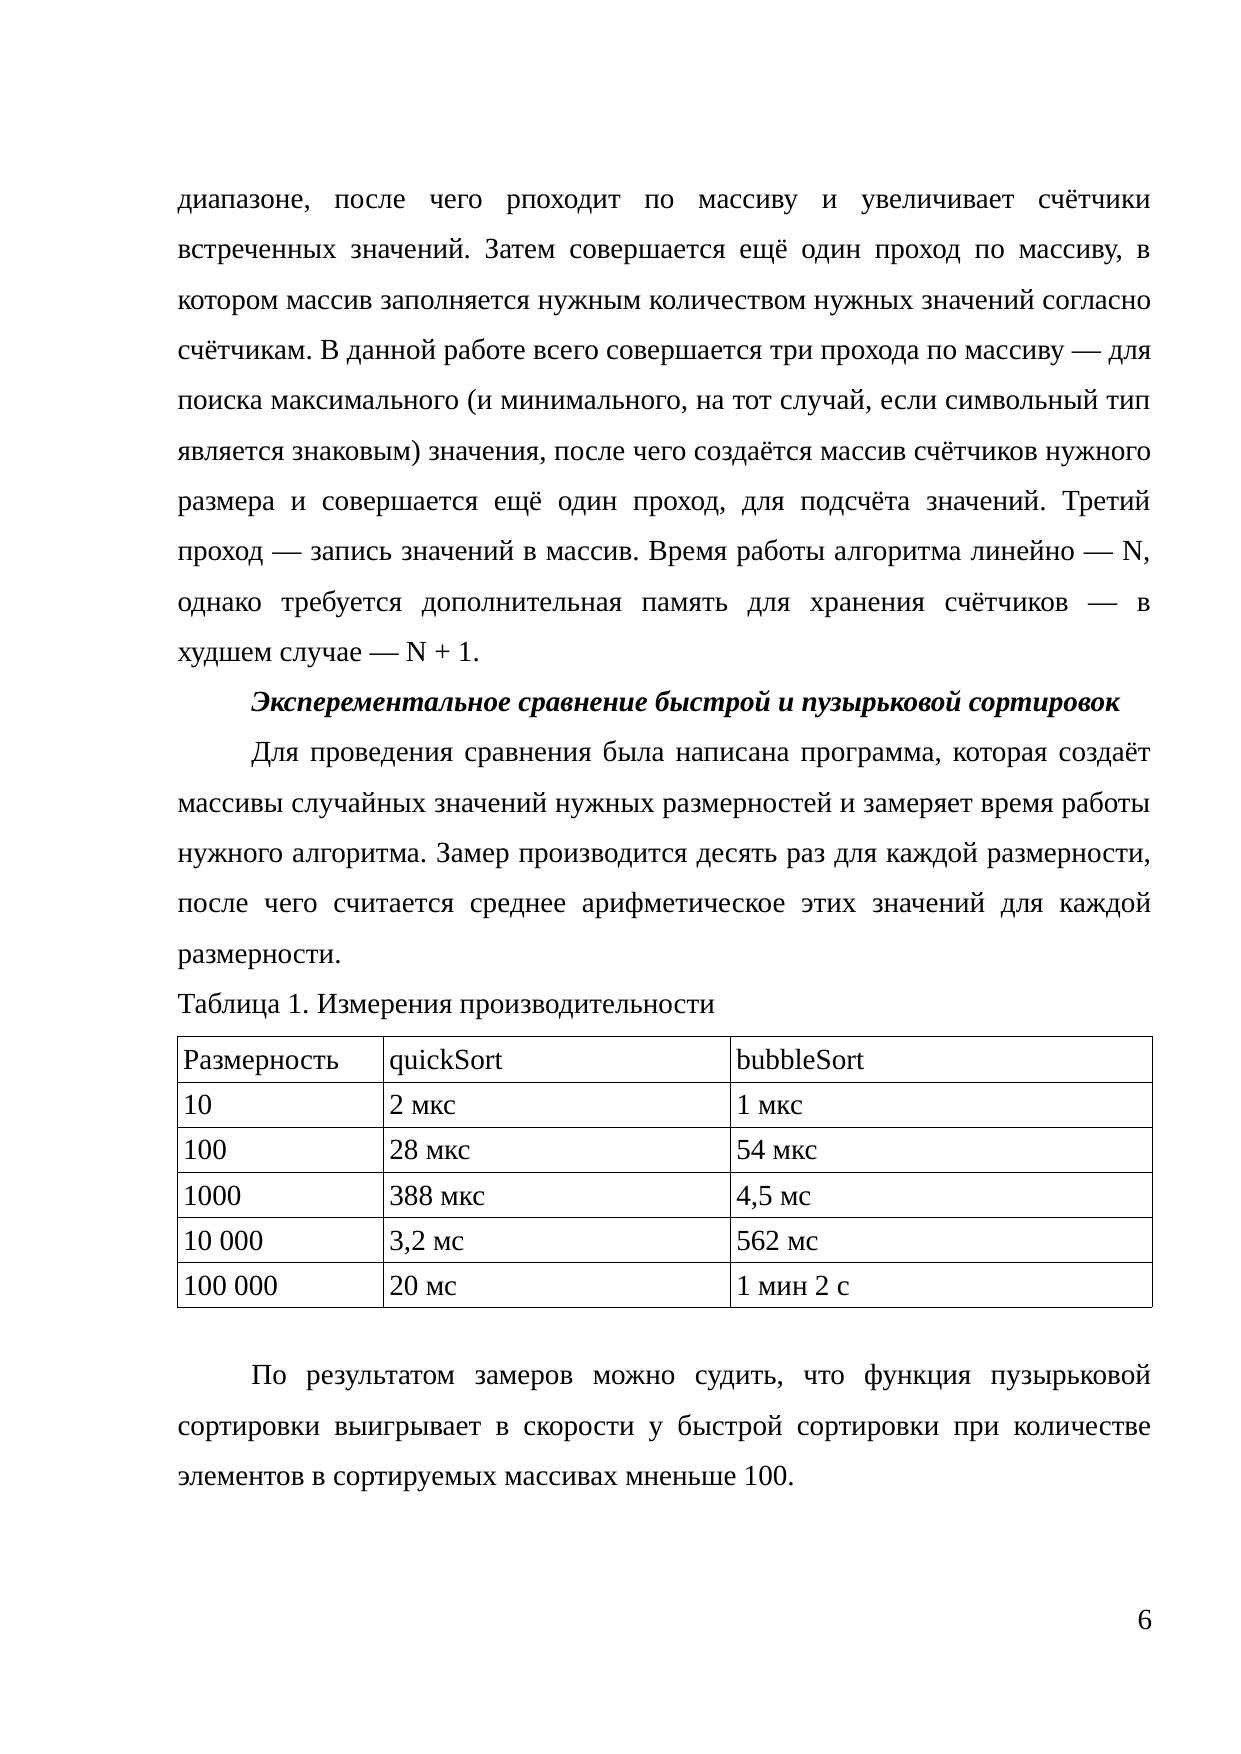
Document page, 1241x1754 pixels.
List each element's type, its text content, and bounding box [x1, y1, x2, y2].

table_cell 10 000 [178, 1218, 383, 1262]
table_cell 1000 [178, 1173, 383, 1217]
text Таблица 1. Измерения производительности [177, 986, 1152, 1020]
table_header Размерность [178, 1037, 383, 1082]
table_cell 28 мкс [384, 1128, 730, 1172]
text диапазоне, после чего рпоходит по массиву и увеличивает счётчики встреченных значений. Затем совершается ещё один проход по массиву, в котором массив заполняется нужным количеством нужных значений согласно счётчикам. В данной работе всего совершается три прохода по массиву — для поиска максимального (и минимального, на тот случай, если символьный тип является знаковым) значения, после чего создаётся массив счётчиков нужного размера и совершается ещё один проход, для подсчёта значений. Третий проход — запись значений в массив. Время работы алгоритма линейно — N, однако требуется дополнительная память для хранения счётчиков — в худшем случае — N + 1. [177, 181, 1152, 667]
table_cell 10 [178, 1083, 383, 1127]
table_cell 388 мкс [384, 1173, 730, 1217]
table_cell 2 мкс [384, 1083, 730, 1127]
table_cell 100 000 [178, 1263, 383, 1307]
table_cell 562 мс [731, 1218, 1152, 1262]
table_cell 1 мин 2 с [731, 1263, 1152, 1307]
table_header bubbleSort [731, 1037, 1152, 1082]
table_cell 20 мс [384, 1263, 730, 1307]
table_cell 54 мкс [731, 1128, 1152, 1172]
table_cell 3,2 мс [384, 1218, 730, 1262]
table_cell 4,5 мс [731, 1173, 1152, 1217]
subtitle Эксперементальное сравнение быстрой и пузырьковой сортировок [177, 684, 1152, 718]
table_cell 100 [178, 1128, 383, 1172]
text По результатом замеров можно судить, что функция пузырьковой сортировки выигрывает в скорости у быстрой сортировки при количестве элементов в сортируемых массивах мненьше 100. [177, 1357, 1152, 1492]
text Для проведения сравнения была написана программа, которая создаёт массивы случайных значений нужных размерностей и замеряет время работы нужного алгоритма. Замер производится десять раз для каждой размерности, после чего считается среднее арифметическое этих значений для каждой размерности. [177, 734, 1152, 969]
table_cell 1 мкс [731, 1083, 1152, 1127]
table_header quickSort [384, 1037, 730, 1082]
